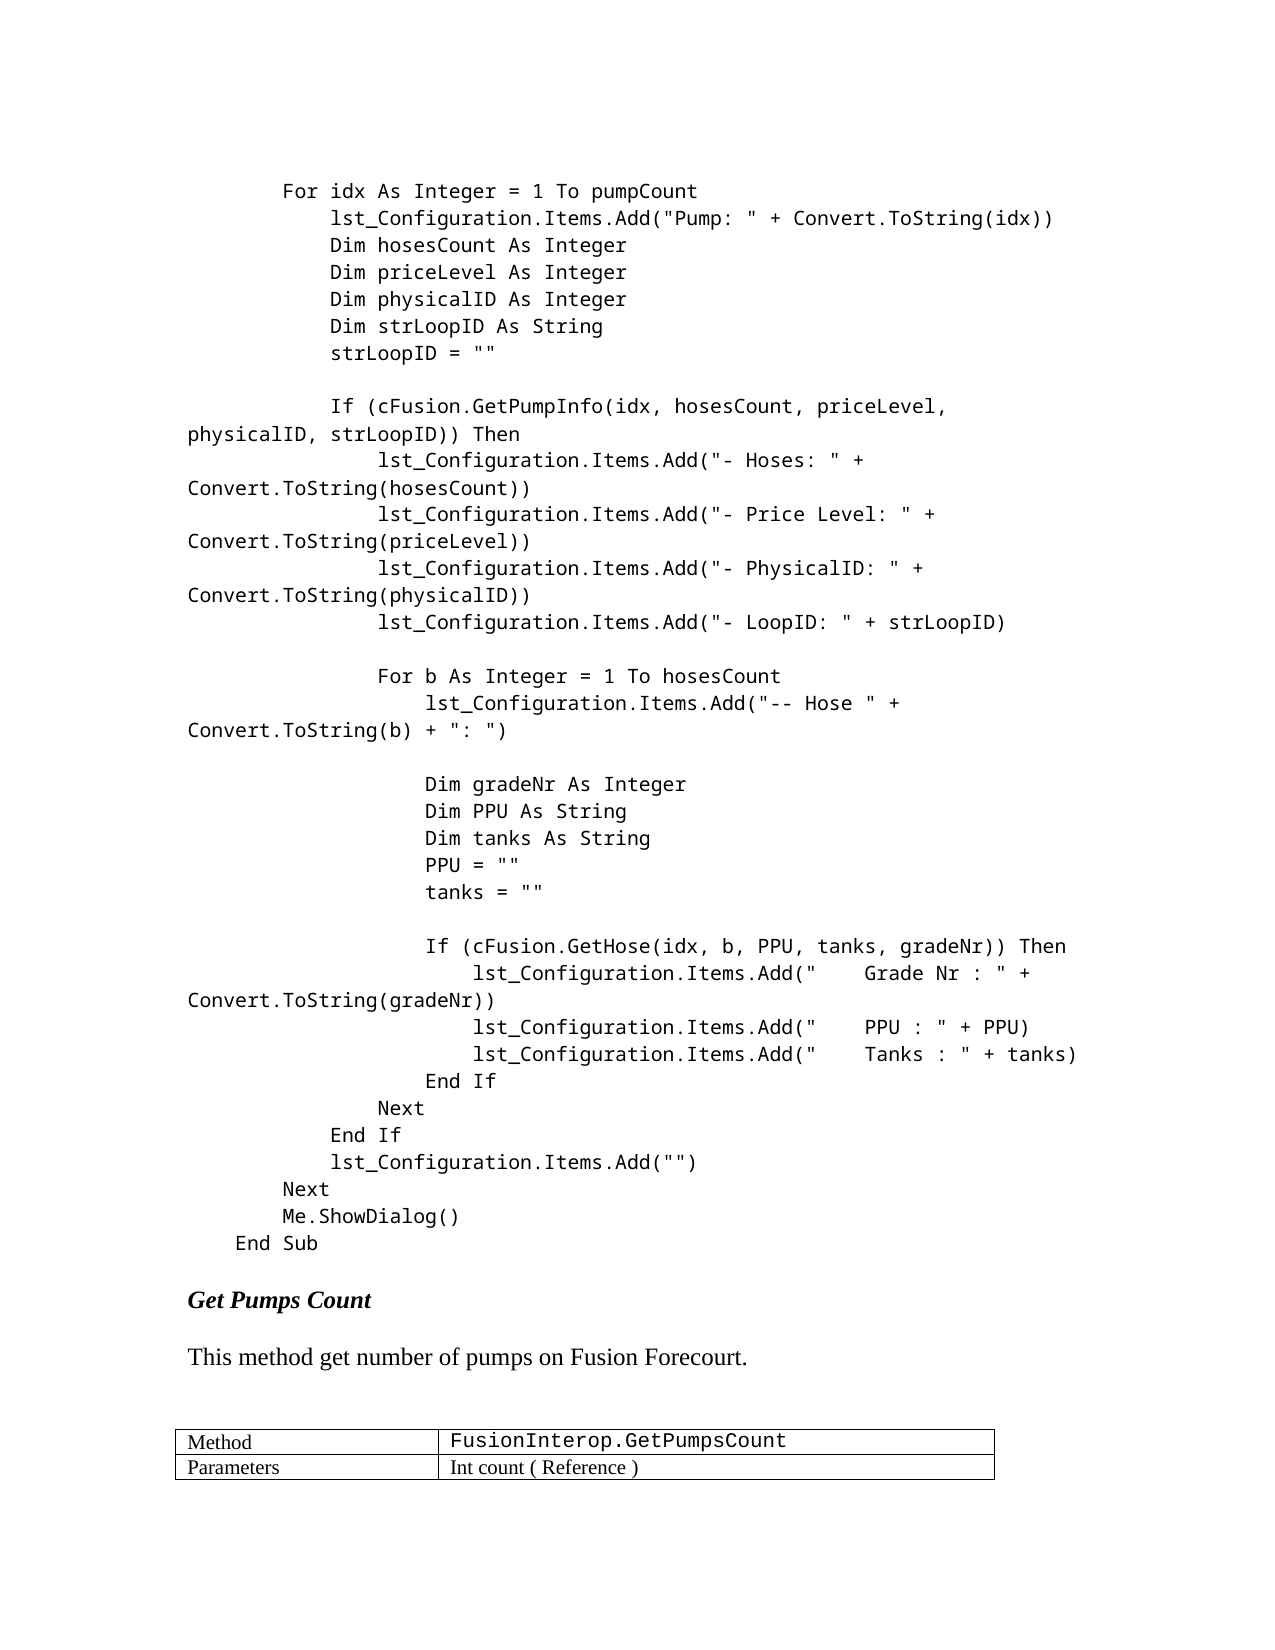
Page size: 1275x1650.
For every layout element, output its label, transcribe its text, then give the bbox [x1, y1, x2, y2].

table_cell Int count ( Reference ) [439, 1455, 994, 1479]
text Next [187, 1094, 1087, 1121]
text Dim hosesCount As Integer [187, 231, 1087, 258]
text lst_Configuration.Items.Add("- Hoses: " + Convert.ToString(hosesCount)) [187, 447, 1087, 501]
text strLoopID = "" [187, 339, 1087, 366]
text lst_Configuration.Items.Add("-- Hose " + Convert.ToString(b) + ": ") [187, 689, 1087, 743]
text Dim priceLevel As Integer [187, 258, 1087, 285]
text Get Pumps Count [187, 1285, 1087, 1314]
text lst_Configuration.Items.Add(" PPU : " + PPU) [187, 1013, 1087, 1040]
text lst_Configuration.Items.Add("Pump: " + Convert.ToString(idx)) [187, 204, 1087, 231]
text Me.ShowDialog() [187, 1202, 1087, 1229]
text Next [187, 1175, 1087, 1202]
text tanks = "" [187, 878, 1087, 905]
text lst_Configuration.Items.Add(" Tanks : " + tanks) [187, 1040, 1087, 1067]
text Dim PPU As String [187, 797, 1087, 824]
table_header FusionInterop.GetPumpsCount [439, 1430, 994, 1454]
text lst_Configuration.Items.Add(" Grade Nr : " + Convert.ToString(gradeNr)) [187, 959, 1087, 1013]
text End If [187, 1067, 1087, 1094]
text lst_Configuration.Items.Add("") [187, 1148, 1087, 1175]
table_header Method [176, 1430, 438, 1454]
text End If [187, 1121, 1087, 1148]
table_cell Parameters [176, 1455, 438, 1479]
text lst_Configuration.Items.Add("- PhysicalID: " + Convert.ToString(physicalID)) [187, 555, 1087, 609]
text End Sub [187, 1229, 1087, 1256]
text PPU = "" [187, 851, 1087, 878]
text For b As Integer = 1 To hosesCount [187, 663, 1087, 689]
text If (cFusion.GetHose(idx, b, PPU, tanks, gradeNr)) Then [187, 932, 1087, 959]
text Dim strLoopID As String [187, 312, 1087, 339]
text Dim gradeNr As Integer [187, 771, 1087, 797]
text Dim tanks As String [187, 824, 1087, 851]
text For idx As Integer = 1 To pumpCount [187, 177, 1087, 204]
text Dim physicalID As Integer [187, 285, 1087, 312]
text If (cFusion.GetPumpInfo(idx, hosesCount, priceLevel, physicalID, strLoopID)) Then [187, 393, 1087, 447]
text lst_Configuration.Items.Add("- Price Level: " + Convert.ToString(priceLevel)) [187, 501, 1087, 555]
text lst_Configuration.Items.Add("- LoopID: " + strLoopID) [187, 609, 1087, 636]
text This method get number of pumps on Fusion Forecourt. [187, 1342, 1087, 1371]
